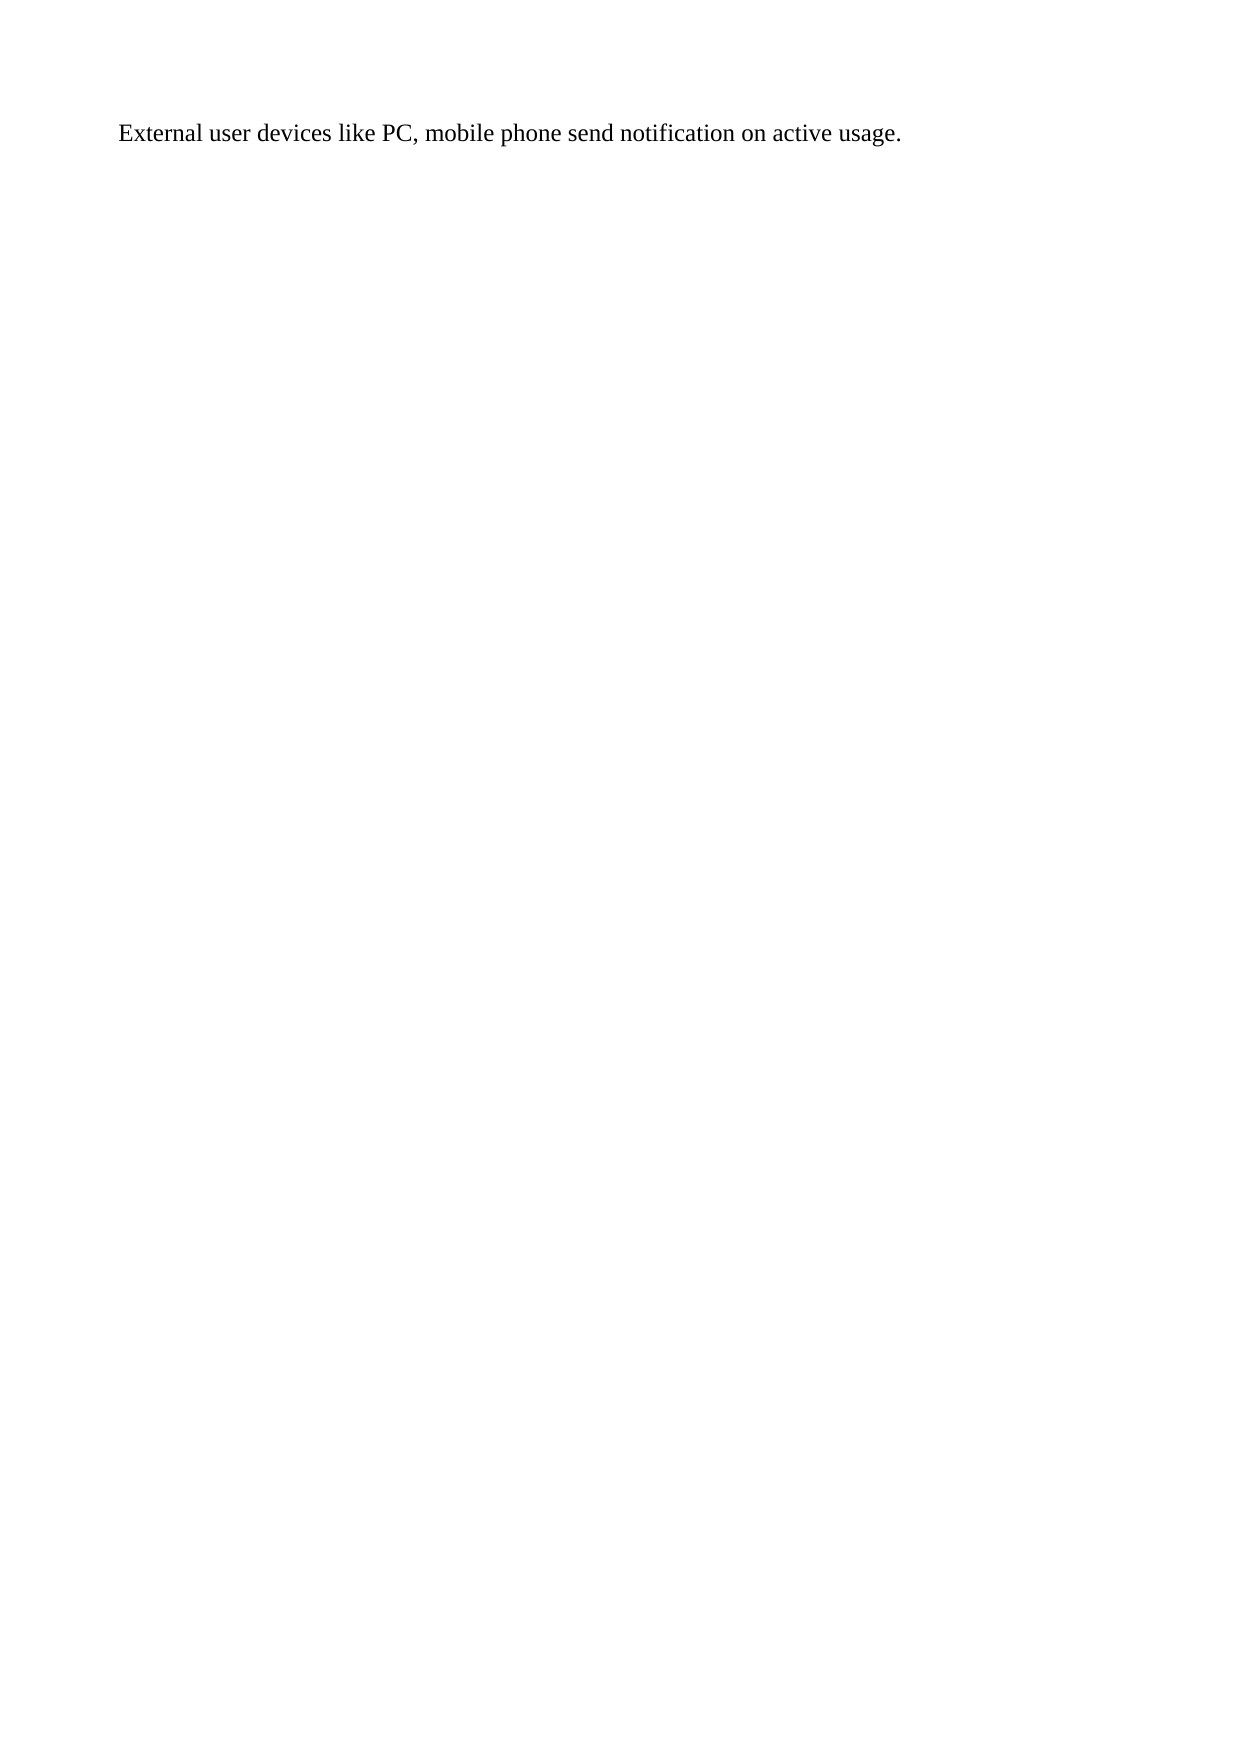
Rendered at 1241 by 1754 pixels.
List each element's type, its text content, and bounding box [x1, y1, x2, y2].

text External user devices like PC, mobile phone send notification on active usage. [118, 118, 1122, 147]
